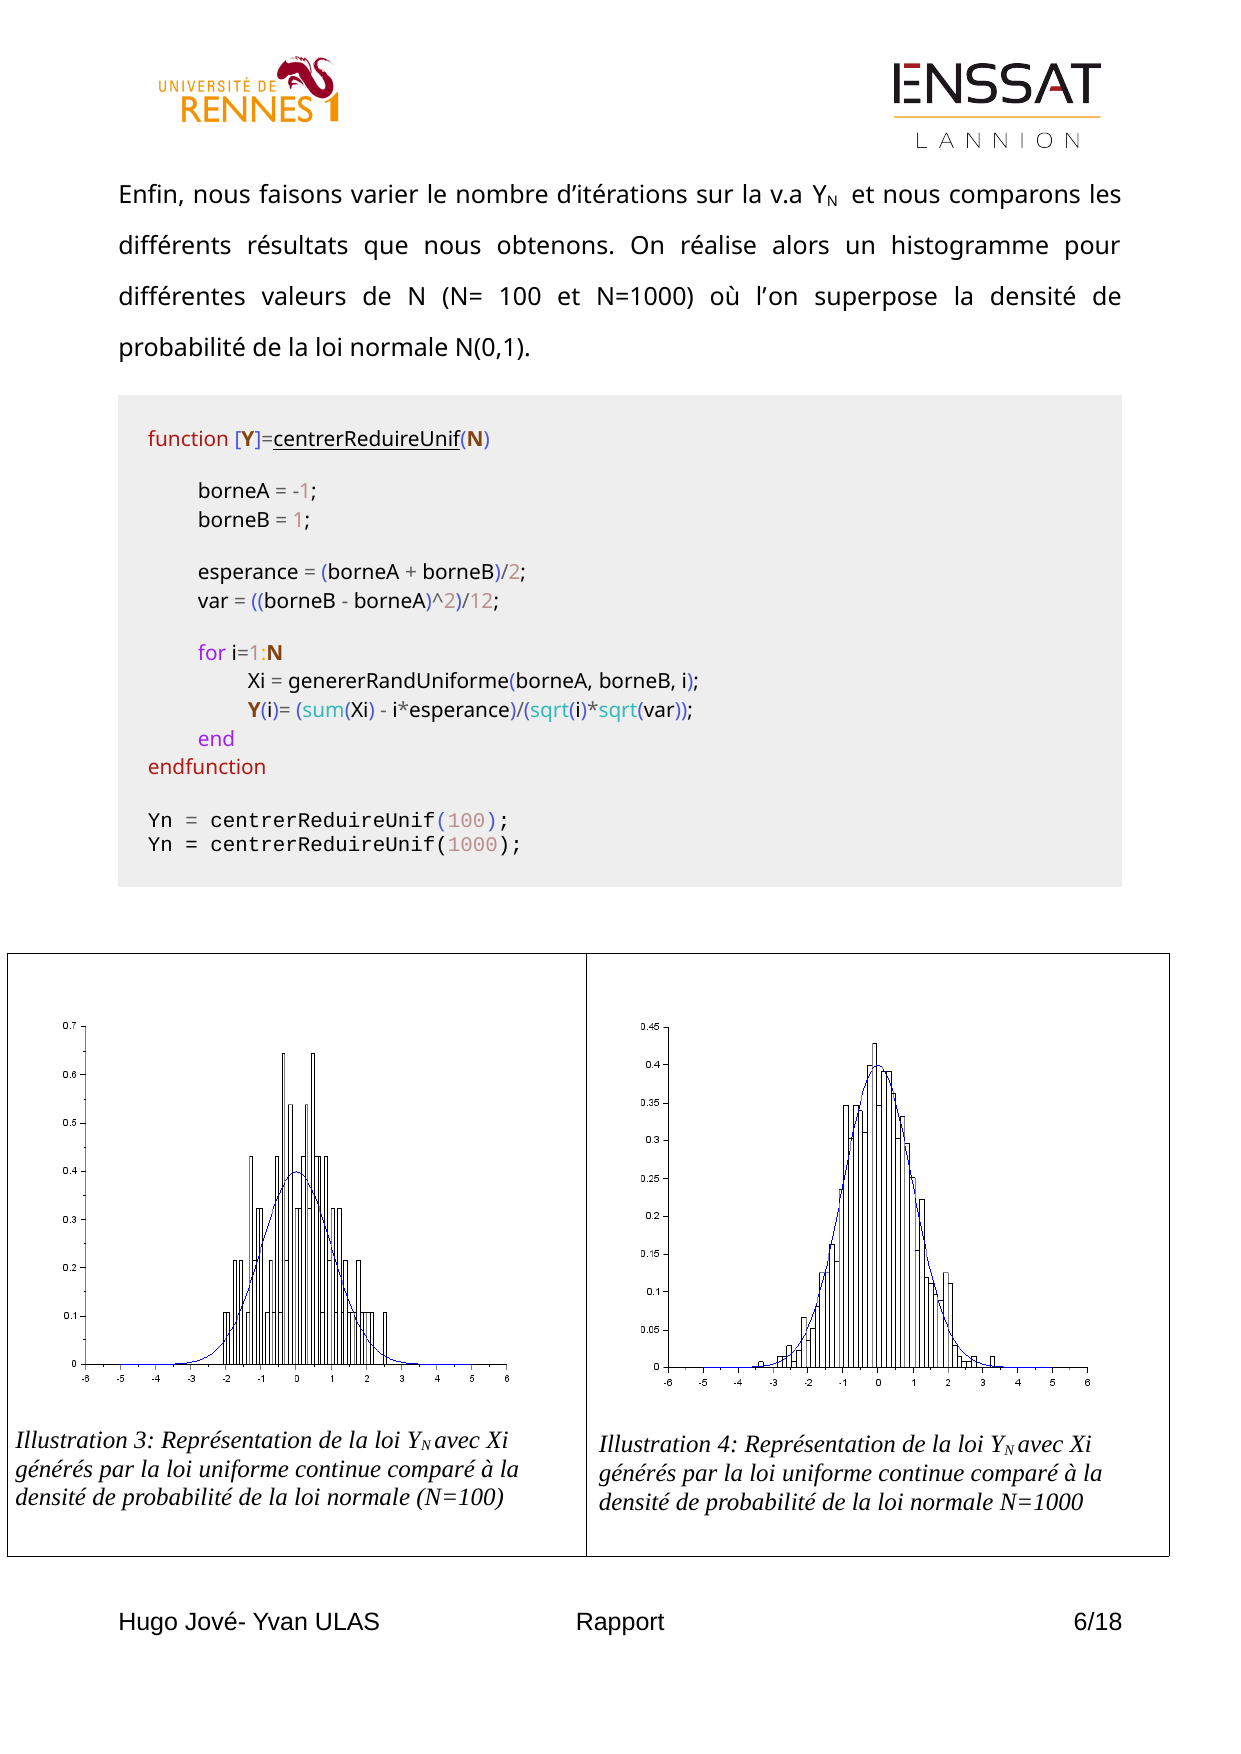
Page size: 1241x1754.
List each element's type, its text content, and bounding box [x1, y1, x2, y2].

table_header [587, 954, 1169, 1556]
text Yn = centrerReduireUnif(1000); [118, 834, 1122, 887]
text for i=1:N [118, 638, 1122, 667]
picture [133, 29, 363, 148]
table_header [8, 954, 586, 1556]
text function [Y]=centrerReduireUnif(N) [118, 395, 1122, 453]
text esperance = (borneA + borneB)/2; [118, 557, 1122, 586]
text borneB = 1; [118, 505, 1122, 534]
text Enfin, nous faisons varier le nombre d’itérations sur la v.a YN et nous comparons les différents résultats que nous obtenons. On réalise alors un histogramme pour différentes valeurs de N (N= 100 et N=1000) où l’on superpose la densité de probabilité de la loi normale N(0,1). [118, 176, 1122, 363]
text endfunction [118, 752, 1122, 781]
text borneA = -1; [118, 477, 1122, 505]
text Y(i)= (sum(Xi) - i*esperance)/(sqrt(i)*sqrt(var)); [118, 695, 1122, 724]
text var = ((borneB - borneA)^2)/12; [118, 586, 1122, 614]
picture [598, 971, 1157, 1424]
picture [15, 971, 577, 1420]
picture [894, 63, 1101, 148]
text Yn = centrerReduireUnif(100); [118, 781, 1122, 834]
text end [118, 724, 1122, 752]
text Xi = genererRandUniforme(borneA, borneB, i); [118, 667, 1122, 695]
